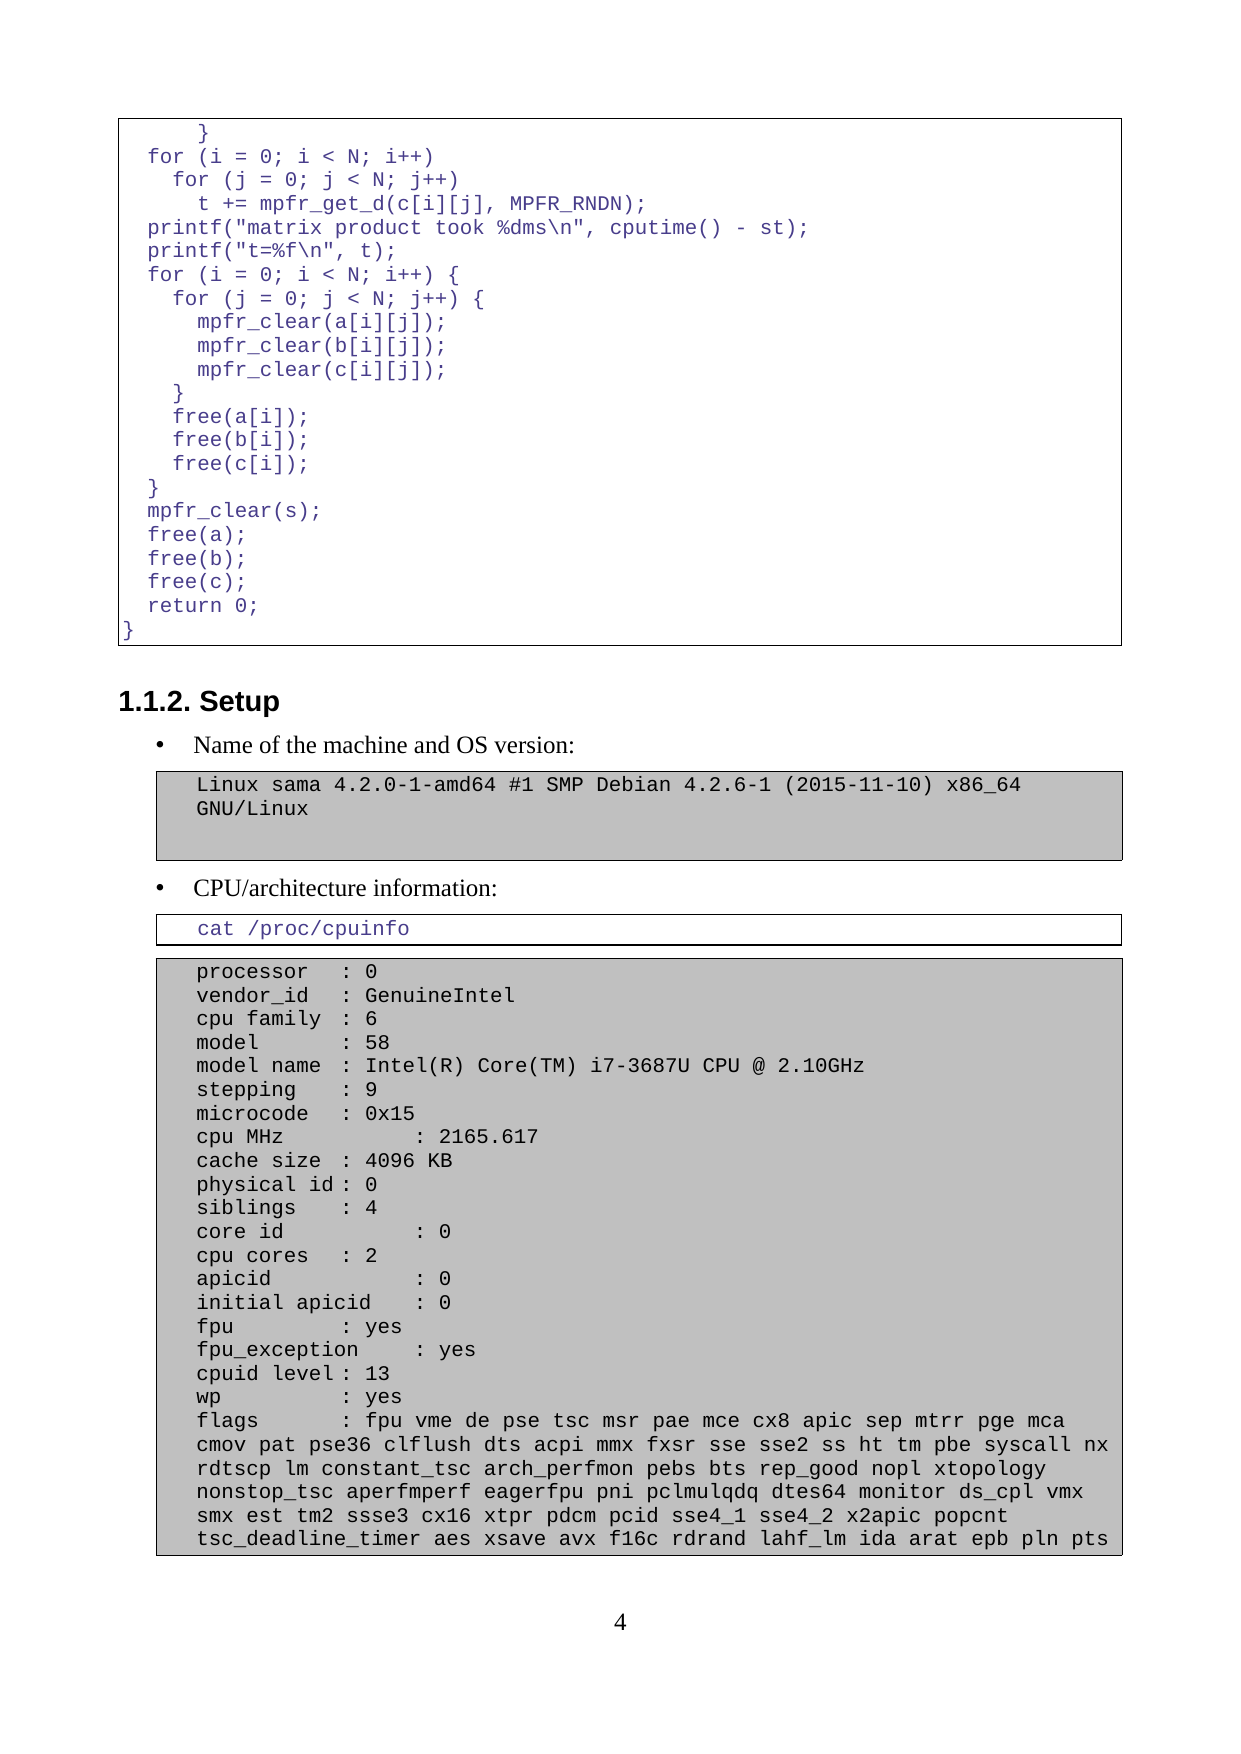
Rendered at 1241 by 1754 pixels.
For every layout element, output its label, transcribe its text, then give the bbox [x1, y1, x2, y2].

list siblings : 4 [157, 1194, 1122, 1218]
text free(c); [119, 567, 1121, 591]
list Name of the machine and OS version: [156, 730, 1122, 758]
text mpfr_clear(a[i][j]); [119, 307, 1121, 331]
text return 0; [119, 591, 1121, 615]
list model : 58 [157, 1029, 1122, 1052]
list wp : yes [157, 1383, 1122, 1407]
list fpu_exception : yes [157, 1336, 1122, 1360]
text free(b[i]); [119, 426, 1121, 449]
list cpu cores : 2 [157, 1242, 1122, 1265]
text mpfr_clear(c[i][j]); [119, 354, 1121, 378]
text } [119, 473, 1121, 496]
text for (j = 0; j < N; j++) { [119, 284, 1121, 307]
list cpu family : 6 [157, 1005, 1122, 1029]
subtitle Setup [118, 684, 1122, 717]
text free(c[i]); [119, 449, 1121, 473]
text printf("t=%f\n", t); [119, 236, 1121, 260]
list vendor_id : GenuineIntel [157, 982, 1122, 1005]
list model name : Intel(R) Core(TM) i7-3687U CPU @ 2.10GHz [157, 1052, 1122, 1076]
list cache size : 4096 KB [157, 1147, 1122, 1171]
list flags : fpu vme de pse tsc msr pae mce cx8 apic sep mtrr pge mca cmov pat pse36 clflush dts acpi mmx fxsr sse sse2 ss ht tm pbe syscall nx rdtscp lm constant_tsc arch_perfmon pebs bts rep_good nopl xtopology nonstop_tsc aperfmperf eagerfpu pni pclmulqdq dtes64 monitor ds_cpl vmx smx est tm2 ssse3 cx16 xtpr pdcm pcid sse4_1 sse4_2 x2apic popcnt tsc_deadline_timer aes xsave avx f16c rdrand lahf_lm ida arat epb pln pts [157, 1407, 1122, 1555]
list Linux sama 4.2.0-1-amd64 #1 SMP Debian 4.2.6-1 (2015-11-10) x86_64 GNU/Linux [157, 772, 1122, 821]
list physical id : 0 [157, 1171, 1122, 1194]
list processor : 0 [157, 959, 1122, 982]
text t += mpfr_get_d(c[i][j], MPFR_RNDN); [119, 189, 1121, 213]
list fpu : yes [157, 1313, 1122, 1336]
list apicid : 0 [157, 1265, 1122, 1289]
list cpu MHz : 2165.617 [157, 1123, 1122, 1147]
list CPU/architecture information: [156, 873, 1122, 901]
list stepping : 9 [157, 1076, 1122, 1100]
text free(b); [119, 544, 1121, 567]
text } [119, 615, 1121, 645]
list cat /proc/cpuinfo [157, 915, 1121, 944]
text for (i = 0; i < N; i++) { [119, 260, 1121, 284]
text mpfr_clear(b[i][j]); [119, 331, 1121, 354]
text free(a[i]); [119, 402, 1121, 426]
list initial apicid : 0 [157, 1289, 1122, 1313]
text } [119, 378, 1121, 402]
text for (j = 0; j < N; j++) [119, 165, 1121, 189]
text free(a); [119, 520, 1121, 544]
list core id : 0 [157, 1218, 1122, 1242]
list microcode : 0x15 [157, 1100, 1122, 1123]
list cpuid level : 13 [157, 1360, 1122, 1383]
text mpfr_clear(s); [119, 496, 1121, 520]
text } [119, 119, 1121, 142]
text printf("matrix product took %dms\n", cputime() - st); [119, 213, 1121, 236]
text for (i = 0; i < N; i++) [119, 142, 1121, 165]
